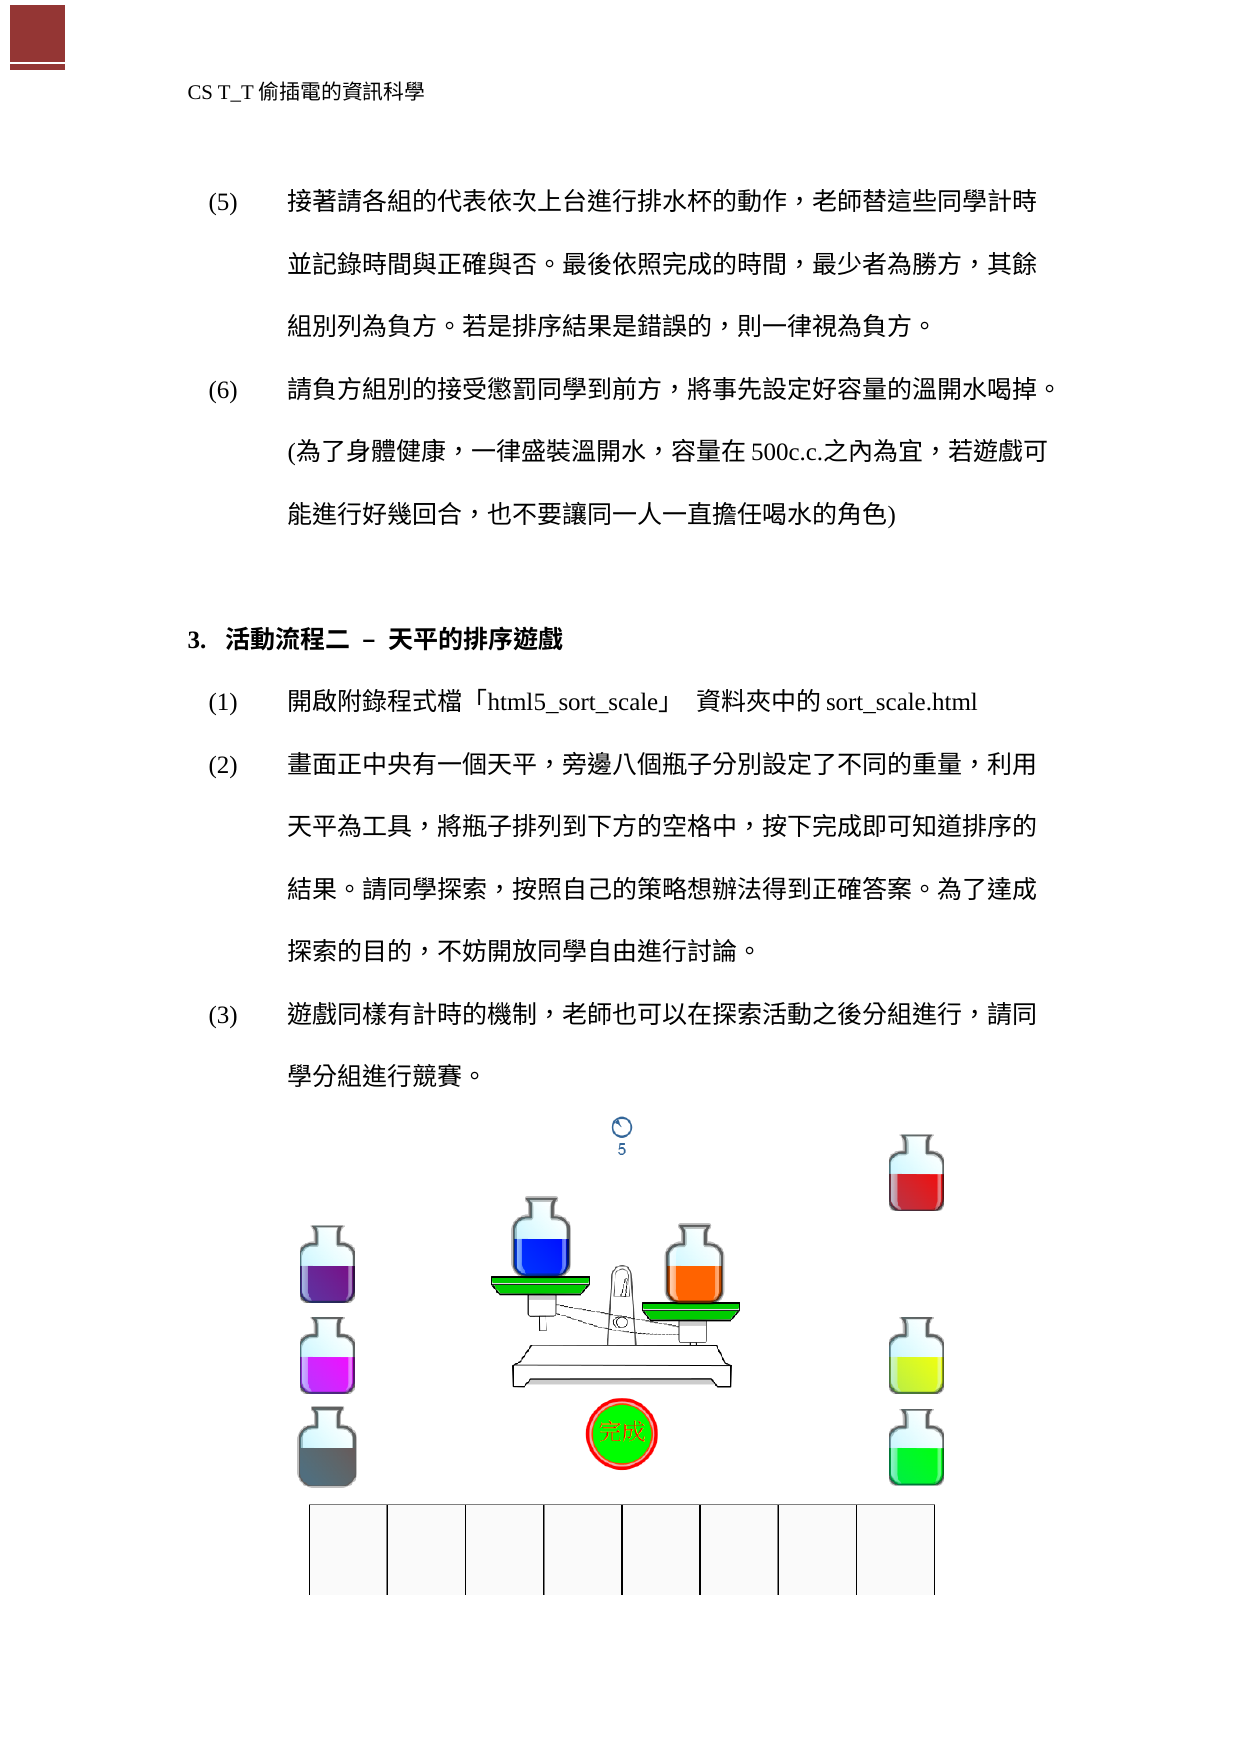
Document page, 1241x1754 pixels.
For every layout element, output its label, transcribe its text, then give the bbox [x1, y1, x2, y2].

list 活動流程二 – 天平的排序遊戲 [187, 596, 1053, 658]
list 遊戲同樣有計時的機制，老師也可以在探索活動之後分組進行，請同學分組進行競賽。 [237, 971, 1053, 1596]
list 畫面正中央有一個天平，旁邊八個瓶子分別設定了不同的重量，利用天平為工具，將瓶子排列到下方的空格中，按下完成即可知道排序的結果。請同學探索，按照自己的策略想辦法得到正確答案。為了達成探索的目的，不妨開放同學自由進行討論。 [237, 721, 1053, 971]
list 接著請各組的代表依次上台進行排水杯的動作，老師替這些同學計時並記錄時間與正確與否。最後依照完成的時間，最少者為勝方，其餘組別列為負方。若是排序結果是錯誤的，則一律視為負方。 [237, 158, 1053, 346]
list 開啟附錄程式檔「html5_sort_scale」 資料夾中的sort_scale.html [237, 658, 1053, 721]
list 請負方組別的接受懲罰同學到前方，將事先設定好容量的溫開水喝掉。(為了身體健康，一律盛裝溫開水，容量在500c.c.之內為宜，若遊戲可能進行好幾回合，也不要讓同一人一直擔任喝水的角色) [237, 346, 1053, 533]
